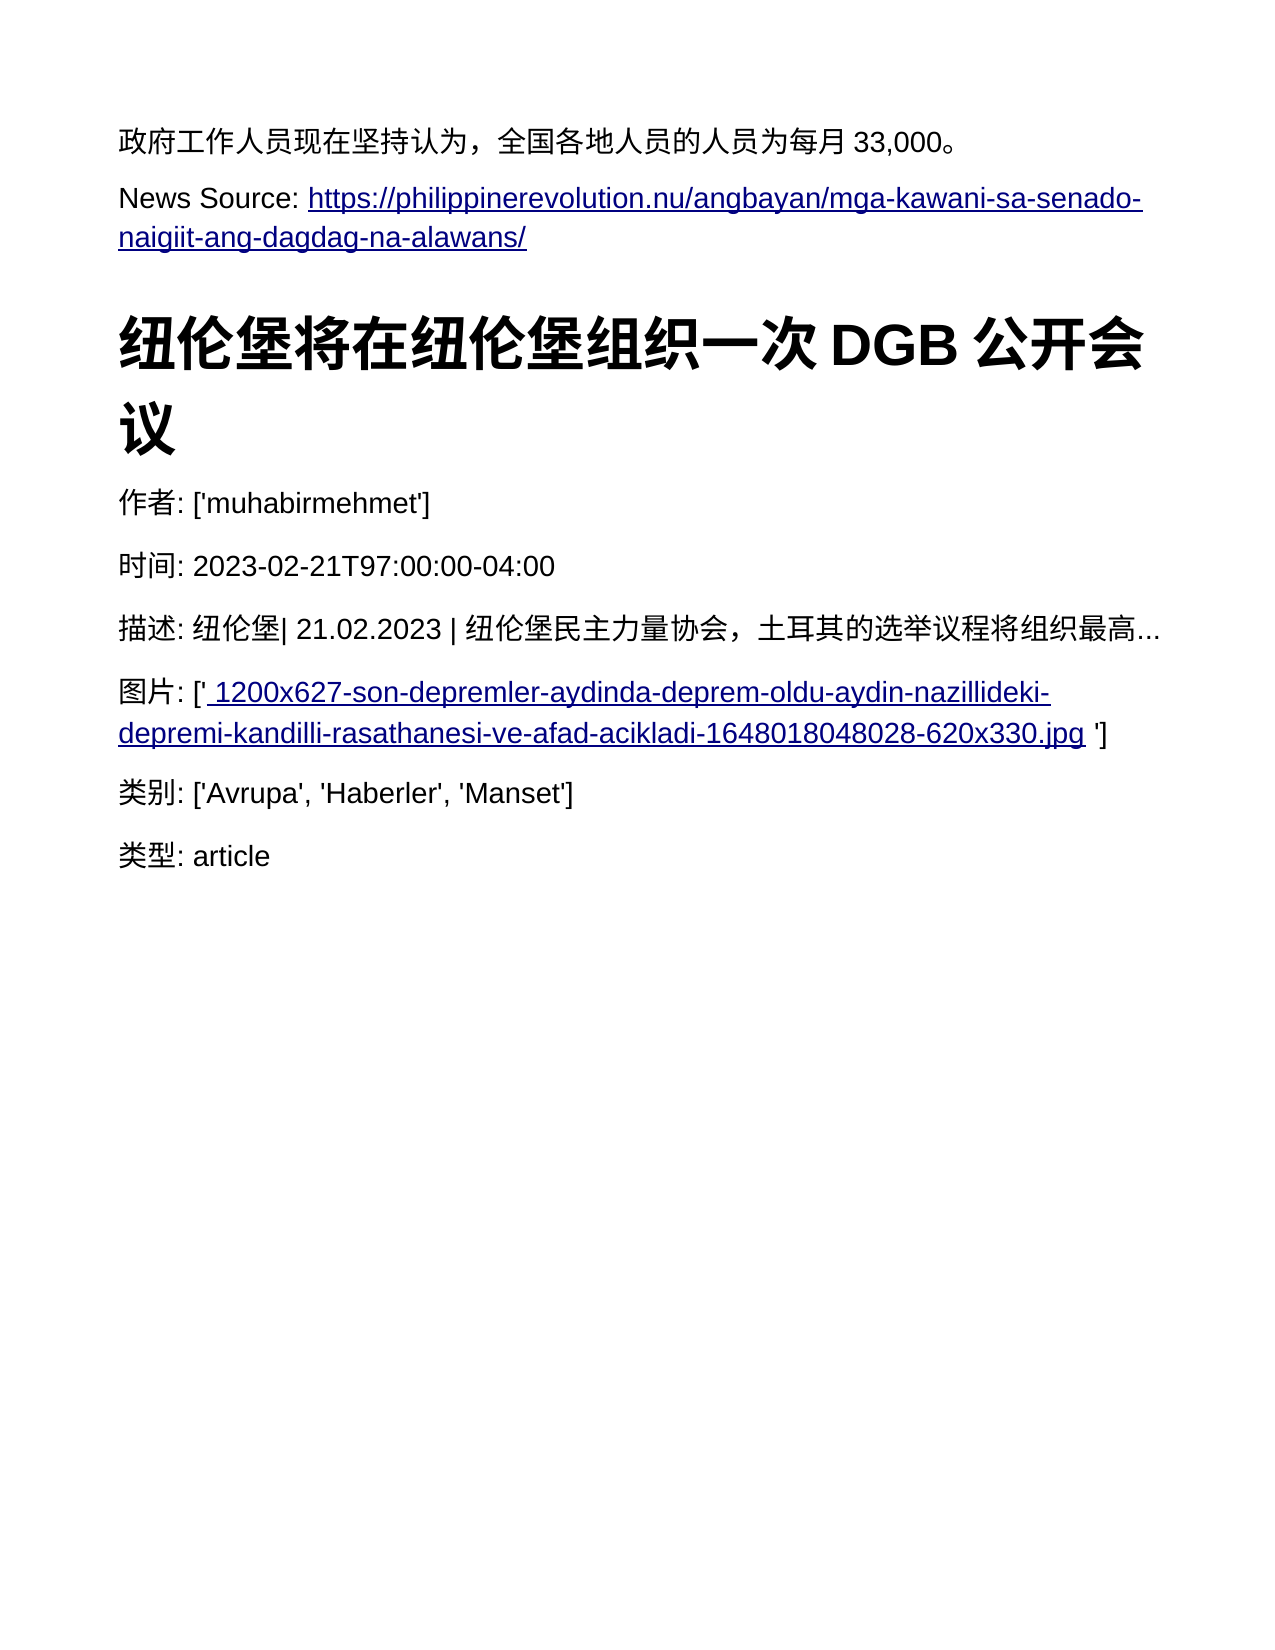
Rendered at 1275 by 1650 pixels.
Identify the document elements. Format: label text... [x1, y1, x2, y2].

subtitle 纽伦堡将在纽伦堡组织一次DGB公开会议 [118, 298, 1157, 467]
text 图片: [' 1200x627-son-depremler-aydinda-deprem-oldu-aydin-nazillideki-depremi-kandilli-rasathanesi-ve-afad-acikladi-1648018048028-620x330.jpg '] [118, 669, 1157, 749]
text 描述: 纽伦堡| 21.02.2023 | 纽伦堡民主力量协会，土耳其的选举议程将组织最高... [118, 606, 1157, 648]
text 作者: ['muhabirmehmet'] [118, 479, 1157, 522]
text 时间: 2023-02-21T97:00:00-04:00 [118, 542, 1157, 585]
text News Source: https://philippinerevolution.nu/angbayan/mga-kawani-sa-senado-naigiit-ang-dagdag-na-alawans/ [118, 181, 1157, 253]
text 类别: ['Avrupa', 'Haberler', 'Manset'] [118, 769, 1157, 811]
text 类型: article [118, 832, 1157, 874]
text 政府工作人员现在坚持认为，全国各地人员的人员为每月33,000。 [118, 118, 1157, 160]
